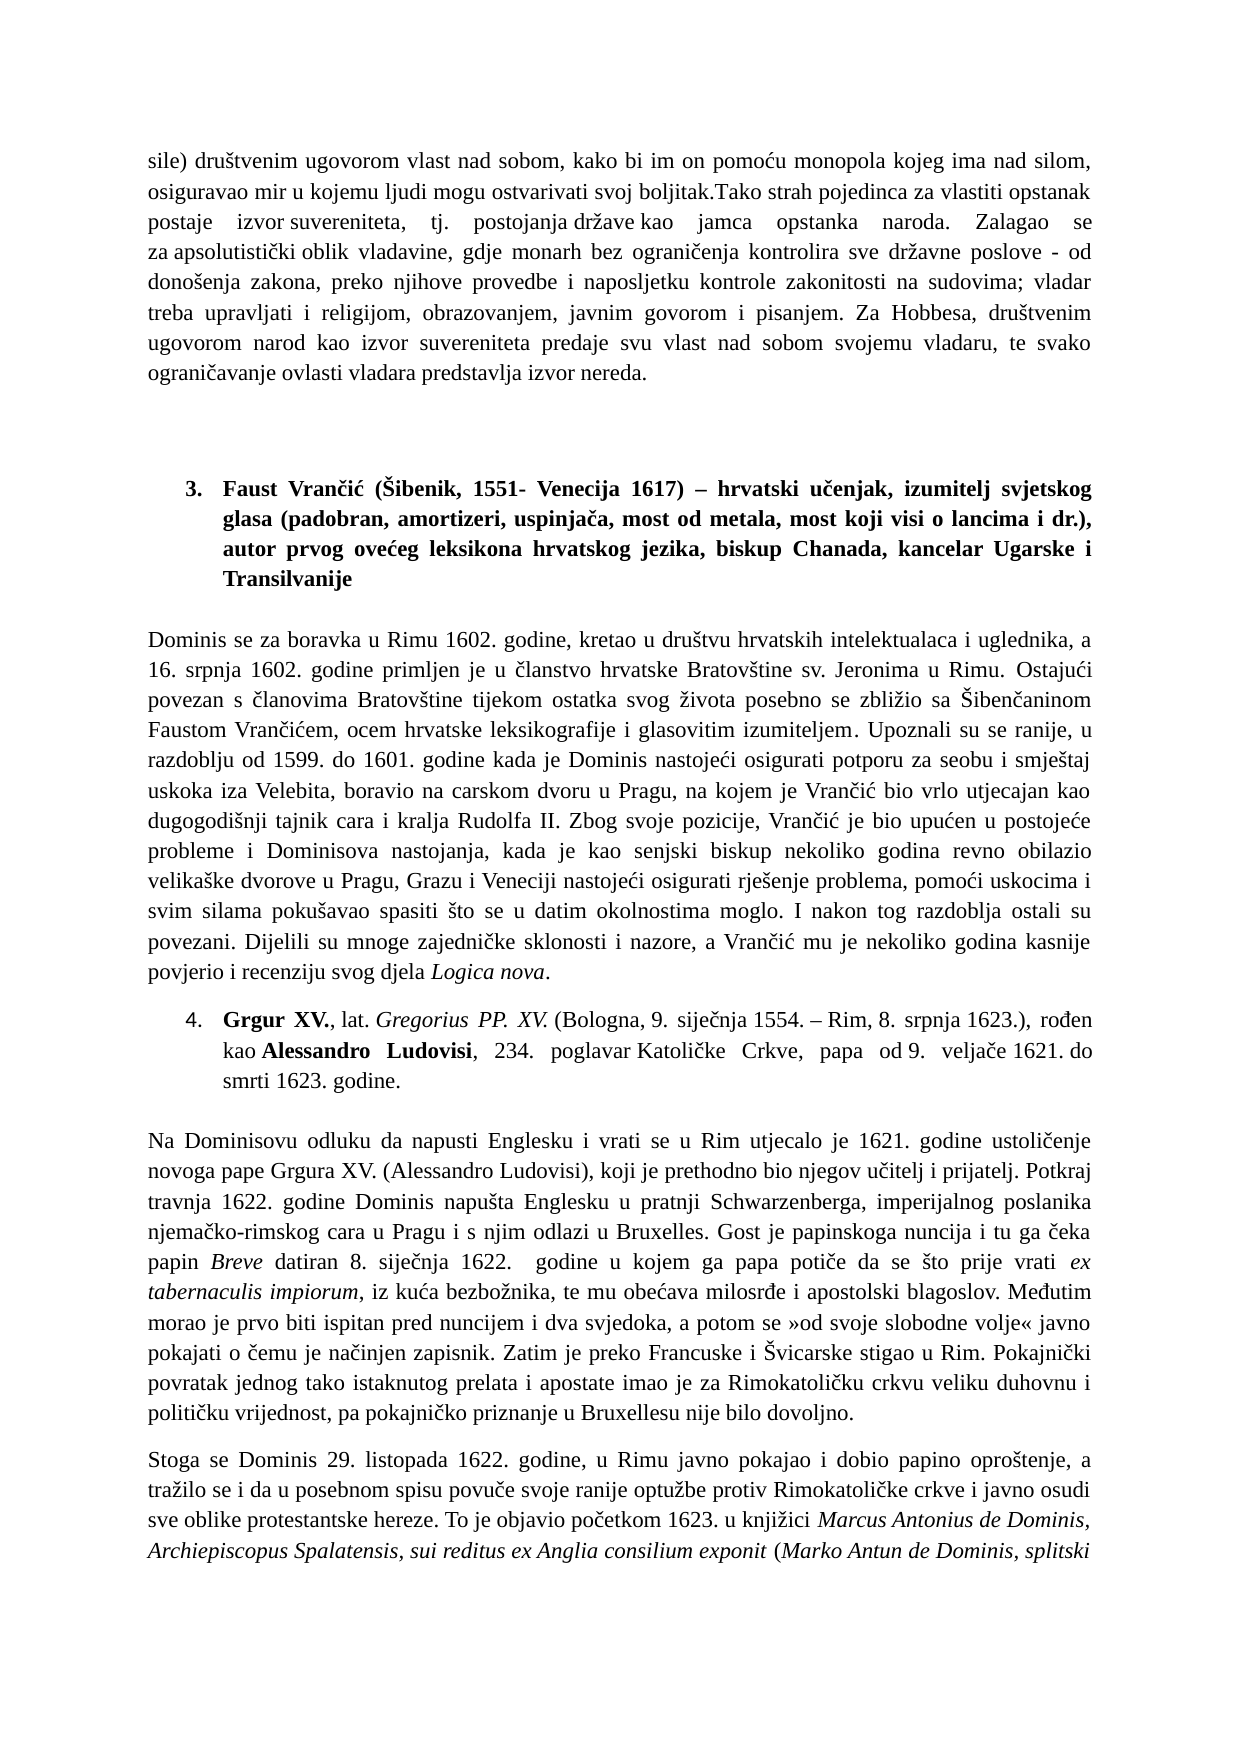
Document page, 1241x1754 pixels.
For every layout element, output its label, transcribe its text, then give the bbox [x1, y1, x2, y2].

text Stoga se Dominis 29. listopada 1622. godine, u Rimu javno pokajao i dobio papino oproštenje, a tražilo se i da u posebnom spisu povuče svoje ranije optužbe protiv Rimokatoličke crkve i javno osudi sve oblike protestantske hereze. To je objavio početkom 1623. u knjižici Marcus Antonius de Dominis, Archiepiscopus Spalatensis, sui reditus ex Anglia consilium exponit (Marko Antun de Dominis, splitski [148, 1446, 1093, 1563]
list Faust Vrančić (Šibenik, 1551- Venecija 1617) – hrvatski učenjak, izumitelj svjetskog glasa (padobran, amortizeri, uspinjača, most od metala, most koji visi o lancima i dr.), autor prvog ovećeg leksikona hrvatskog jezika, biskup Chanada, kancelar Ugarske i Transilvanije [185, 475, 1093, 592]
text Na Dominisovu odluku da napusti Englesku i vrati se u Rim utjecalo je 1621. godine ustoličenje novoga pape Grgura XV. (Alessandro Ludovisi), koji je prethodno bio njegov učitelj i prijatelj. Potkraj travnja 1622. godine Dominis napušta Englesku u pratnji Schwarzenberga, imperijalnog poslanika njemačko-rimskog cara u Pragu i s njim odlazi u Bruxelles. Gost je papinskoga nuncija i tu ga čeka papin Breve datiran 8. siječnja 1622. godine u kojem ga papa potiče da se što prije vrati ex tabernaculis impiorum, iz kuća bezbožnika, te mu obećava milosrđe i apostolski blagoslov. Međutim morao je prvo biti ispitan pred nuncijem i dva svjedoka, a potom se »od svoje slobodne volje« javno pokajati o čemu je načinjen zapisnik. Zatim je preko Francuske i Švicarske stigao u Rim. Pokajnički povratak jednog tako istaknutog prelata i apostate imao je za Rimokatoličku crkvu veliku duhovnu i političku vrijednost, pa pokajničko priznanje u Bruxellesu nije bilo dovoljno. [148, 1127, 1093, 1426]
text Dominis se za boravka u Rimu 1602. godine, kretao u društvu hrvatskih intelektualaca i uglednika, a 16. srpnja 1602. godine primljen je u članstvo hrvatske Bratovštine sv. Jeronima u Rimu. Ostajući povezan s članovima Bratovštine tijekom ostatka svog života posebno se zbližio sa Šibenčaninom Faustom Vrančićem, ocem hrvatske leksikografije i glasovitim izumiteljem. Upoznali su se ranije, u razdoblju od 1599. do 1601. godine kada je Dominis nastojeći osigurati potporu za seobu i smještaj uskoka iza Velebita, boravio na carskom dvoru u Pragu, na kojem je Vrančić bio vrlo utjecajan kao dugogodišnji tajnik cara i kralja Rudolfa II. Zbog svoje pozicije, Vrančić je bio upućen u postojeće probleme i Dominisova nastojanja, kada je kao senjski biskup nekoliko godina revno obilazio velikaške dvorove u Pragu, Grazu i Veneciji nastojeći osigurati rješenje problema, pomoći uskocima i svim silama pokušavao spasiti što se u datim okolnostima moglo. I nakon tog razdoblja ostali su povezani. Dijelili su mnoge zajedničke sklonosti i nazore, a Vrančić mu je nekoliko godina kasnije povjerio i recenziju svog djela Logica nova. [148, 626, 1093, 984]
list Grgur XV., lat. Gregorius PP. XV. (Bologna, 9. siječnja 1554. – Rim, 8. srpnja 1623.), rođen kao Alessandro Ludovisi, 234. poglavar Katoličke Crkve, papa od 9. veljače 1621. do smrti 1623. godine. [185, 1005, 1093, 1093]
text sile) društvenim ugovorom vlast nad sobom, kako bi im on pomoću monopola kojeg ima nad silom, osiguravao mir u kojemu ljudi mogu ostvarivati svoj boljitak.Tako strah pojedinca za vlastiti opstanak postaje izvor suvereniteta, tj. postojanja države kao jamca opstanka naroda. Zalagao se za apsolutistički oblik vladavine, gdje monarh bez ograničenja kontrolira sve državne poslove - od donošenja zakona, preko njihove provedbe i naposljetku kontrole zakonitosti na sudovima; vladar treba upravljati i religijom, obrazovanjem, javnim govorom i pisanjem. Za Hobbesa, društvenim ugovorom narod kao izvor suvereniteta predaje svu vlast nad sobom svojemu vladaru, te svako ograničavanje ovlasti vladara predstavlja izvor nereda. [148, 148, 1093, 385]
